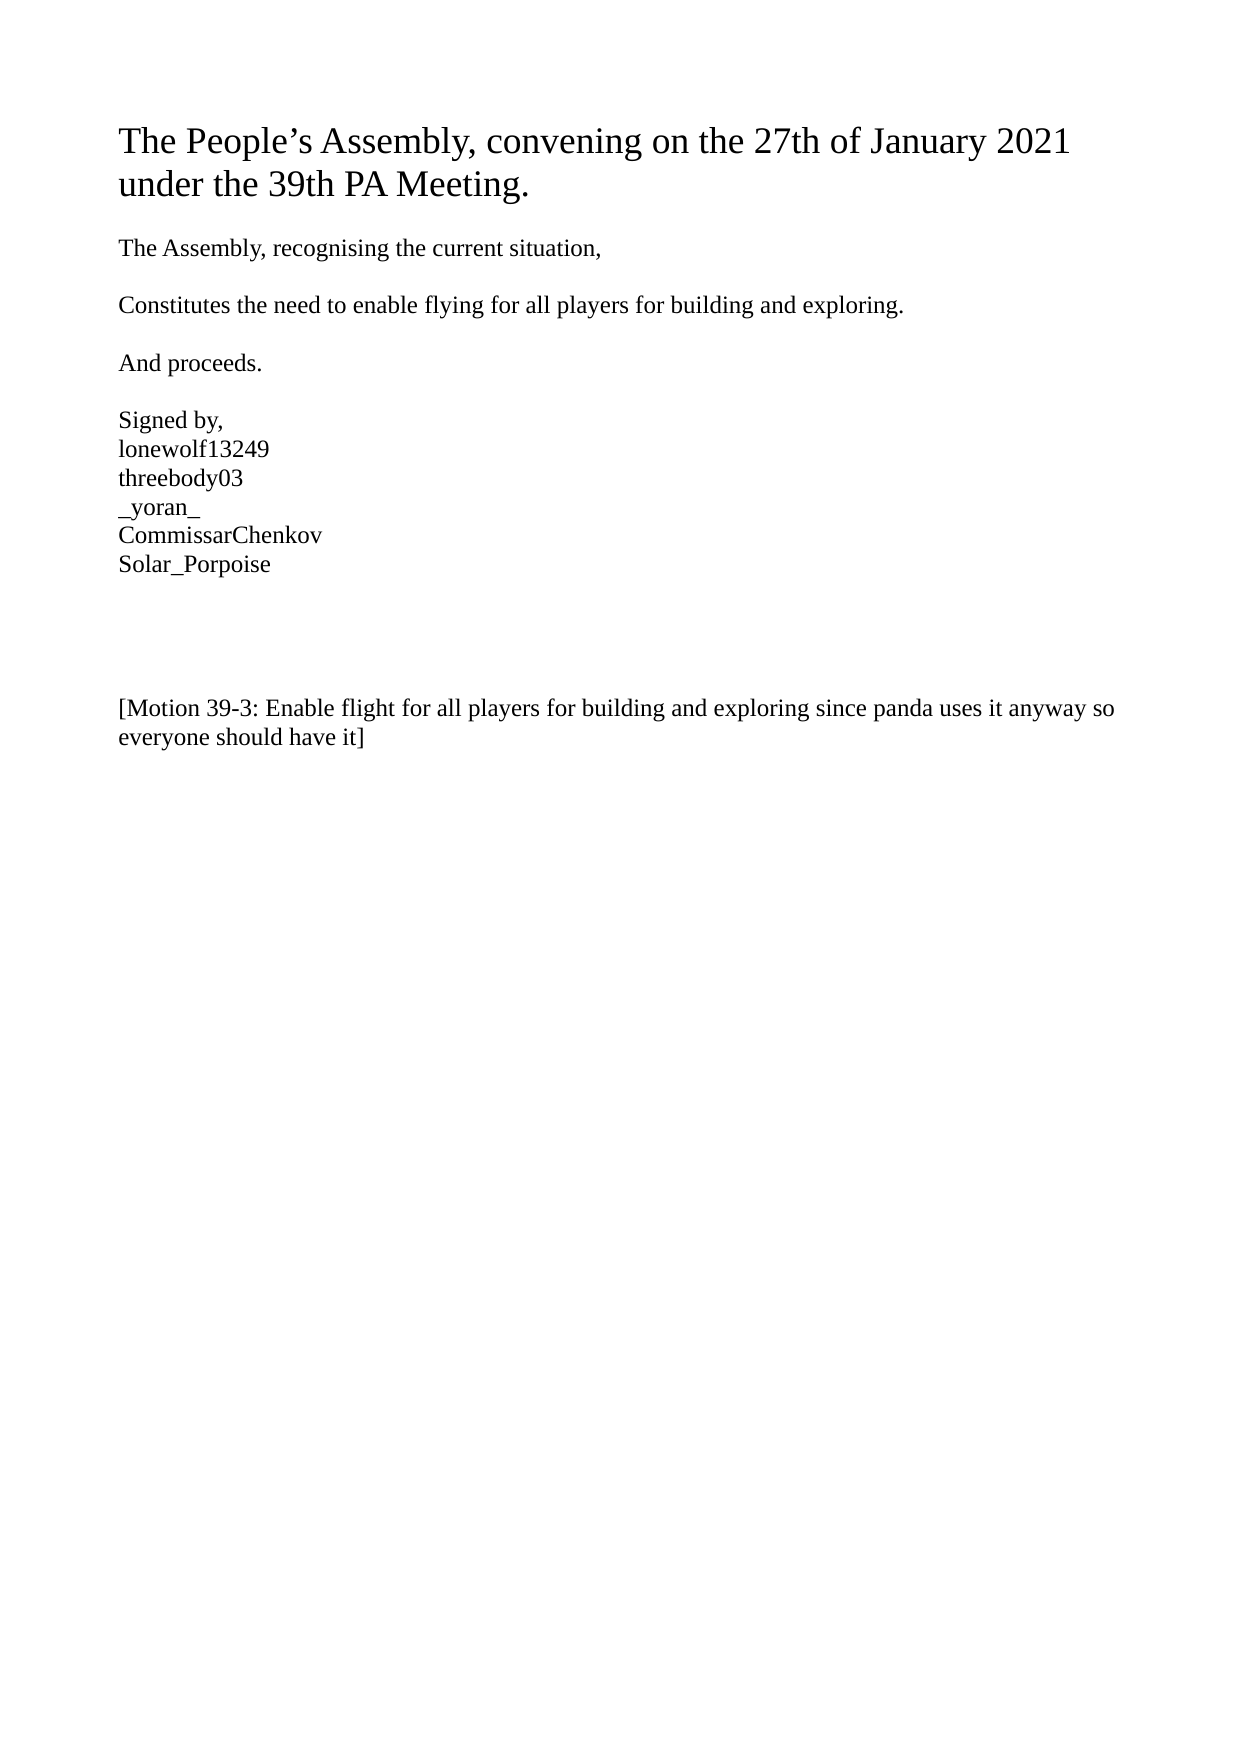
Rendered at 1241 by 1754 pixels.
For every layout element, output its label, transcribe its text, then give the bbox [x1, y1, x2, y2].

text CommissarChenkov [118, 521, 1122, 549]
text [Motion 39-3: Enable flight for all players for building and exploring since panda uses it anyway so everyone should have it] [118, 693, 1122, 751]
text The People’s Assembly, convening on the 27th of January 2021 under the 39th PA Meeting. [118, 118, 1122, 204]
text Constitutes the need to enable flying for all players for building and exploring. [118, 291, 1122, 319]
text Solar_Porpoise [118, 549, 1122, 578]
text The Assembly, recognising the current situation, [118, 233, 1122, 262]
text lonewolf13249 [118, 434, 1122, 463]
text _yoran_ [118, 492, 1122, 521]
text Signed by, [118, 406, 1122, 434]
text And proceeds. [118, 348, 1122, 377]
text threebody03 [118, 463, 1122, 492]
